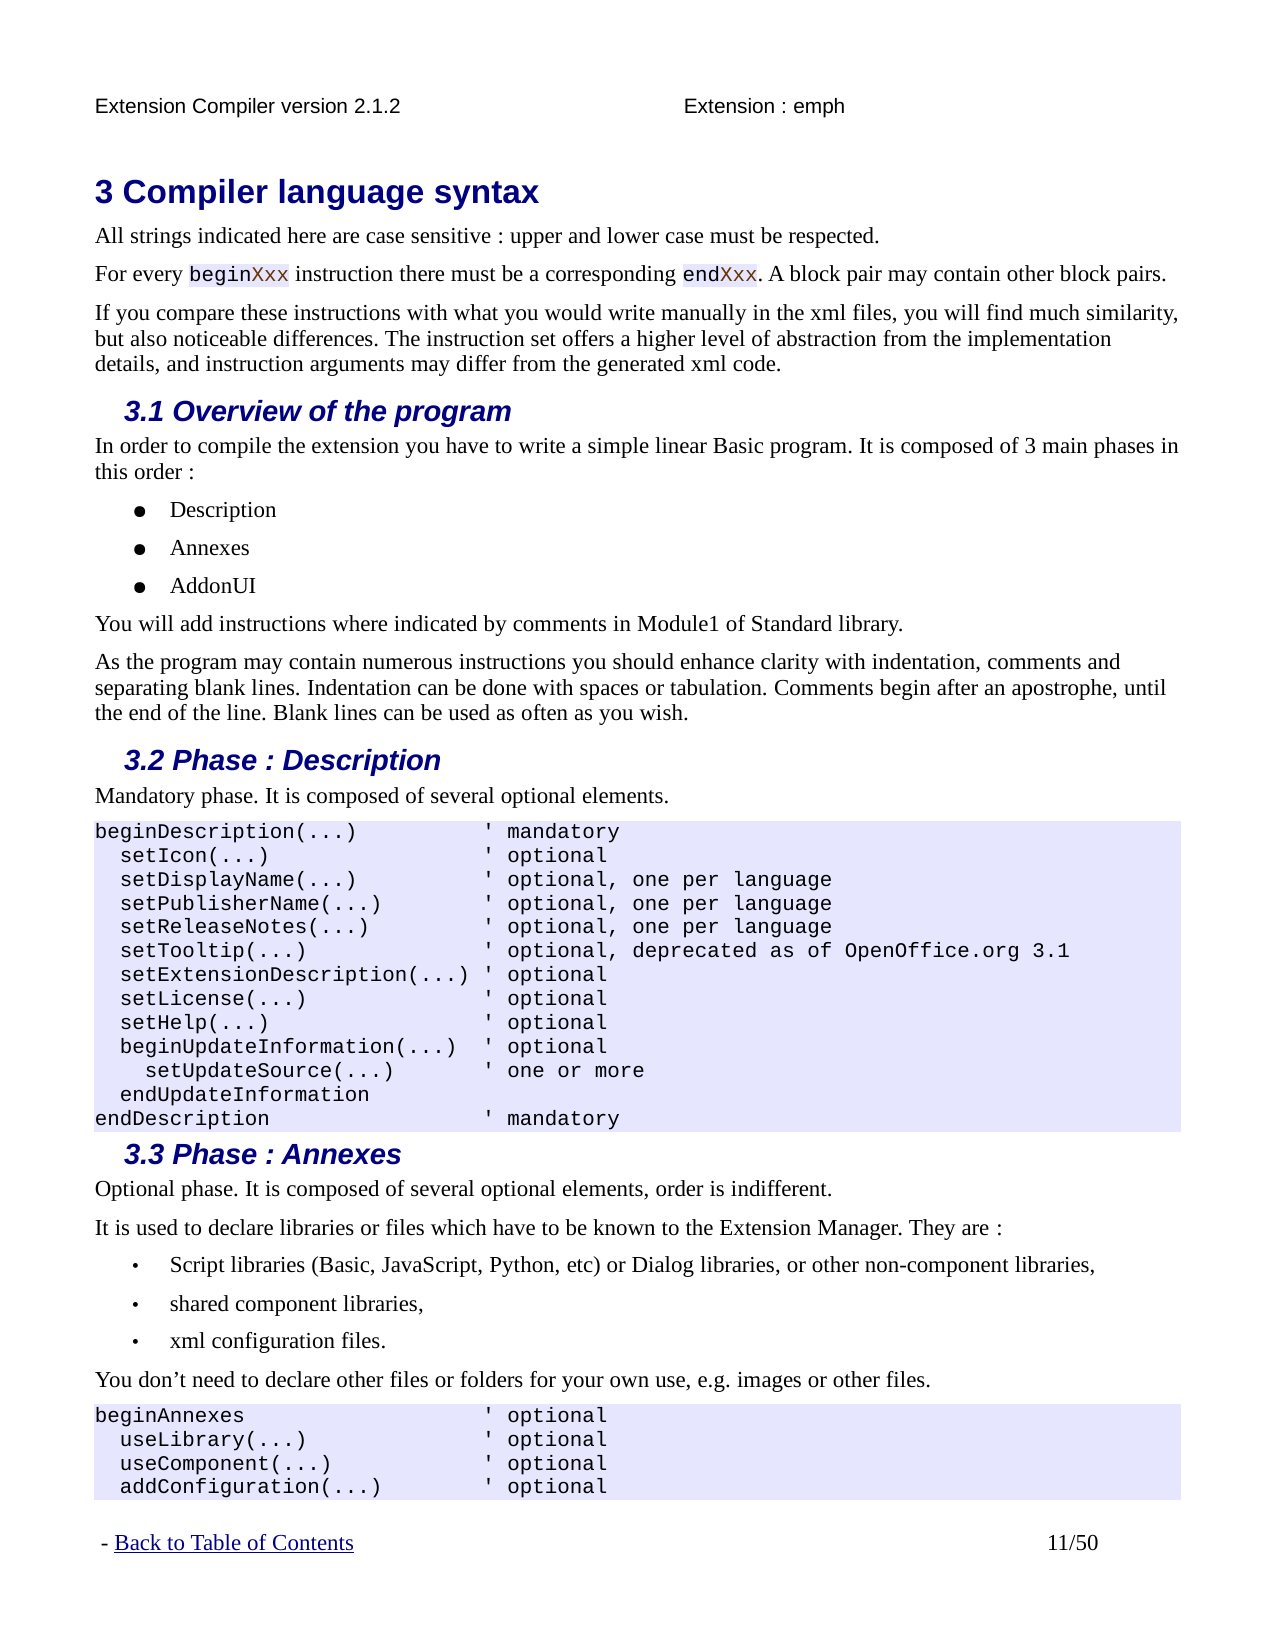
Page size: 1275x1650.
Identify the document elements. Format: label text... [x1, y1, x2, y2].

text endUpdateInformation [94, 1084, 1181, 1108]
text You will add instructions where indicated by comments in Module1 of Standard library. [94, 611, 1181, 637]
text setTooltip(...) ' optional, deprecated as of OpenOffice.org 3.1 [94, 940, 1181, 964]
text setHelp(...) ' optional [94, 1012, 1181, 1036]
text setDisplayName(...) ' optional, one per language [94, 868, 1181, 892]
list Script libraries (Basic, JavaScript, Python, etc) or Dialog libraries, or other non-component libraries, [132, 1252, 1181, 1278]
text As the program may contain numerous instructions you should enhance clarity with indentation, comments and separating blank lines. Indentation can be done with spaces or tabulation. Comments begin after an apostrophe, until the end of the line. Blank lines can be used as often as you wish. [94, 649, 1181, 726]
text beginUpdateInformation(...) ' optional [94, 1036, 1181, 1060]
text endDescription ' mandatory [94, 1108, 1181, 1132]
text It is used to declare libraries or files which have to be known to the Extension Manager. They are : [94, 1214, 1181, 1240]
text If you compare these instructions with what you would write manually in the xml files, you will find much similarity, but also noticeable differences. The instruction set offers a higher level of abstraction from the implementation details, and instruction arguments may differ from the generated xml code. [94, 300, 1181, 377]
text setLicense(...) ' optional [94, 988, 1181, 1012]
text Mandatory phase. It is composed of several optional elements. [94, 782, 1181, 808]
text All strings indicated here are case sensitive : upper and lower case must be respected. [94, 222, 1181, 248]
text In order to compile the extension you have to write a simple linear Basic program. It is composed of 3 main phases in this order : [94, 433, 1181, 484]
list AddonUI [132, 573, 1181, 598]
text setIcon(...) ' optional [94, 844, 1181, 868]
subtitle Phase : Annexes [124, 1138, 1181, 1170]
subtitle Phase : Description [124, 744, 1181, 777]
list xml configuration files. [132, 1328, 1181, 1354]
text setExtensionDescription(...) ' optional [94, 964, 1181, 988]
text setUpdateSource(...) ' one or more [94, 1060, 1181, 1084]
text beginAnnexes ' optional [94, 1404, 1181, 1428]
text setReleaseNotes(...) ' optional, one per language [94, 916, 1181, 940]
text setPublisherName(...) ' optional, one per language [94, 892, 1181, 916]
subtitle Overview of the program [124, 395, 1181, 427]
text useLibrary(...) ' optional [94, 1428, 1181, 1452]
text useComponent(...) ' optional [94, 1452, 1181, 1476]
text addConfiguration(...) ' optional [94, 1476, 1181, 1500]
subtitle Compiler language syntax [94, 172, 1181, 210]
text For every beginXxx instruction there must be a corresponding endXxx. A block pair may contain other block pairs. [94, 261, 1181, 287]
list shared component libraries, [132, 1290, 1181, 1316]
text Optional phase. It is composed of several optional elements, order is indifferent. [94, 1176, 1181, 1202]
list Description [132, 497, 1181, 522]
text beginDescription(...) ' mandatory [94, 821, 1181, 844]
text You don’t need to declare other files or folders for your own use, e.g. images or other files. [94, 1366, 1181, 1392]
list Annexes [132, 535, 1181, 561]
